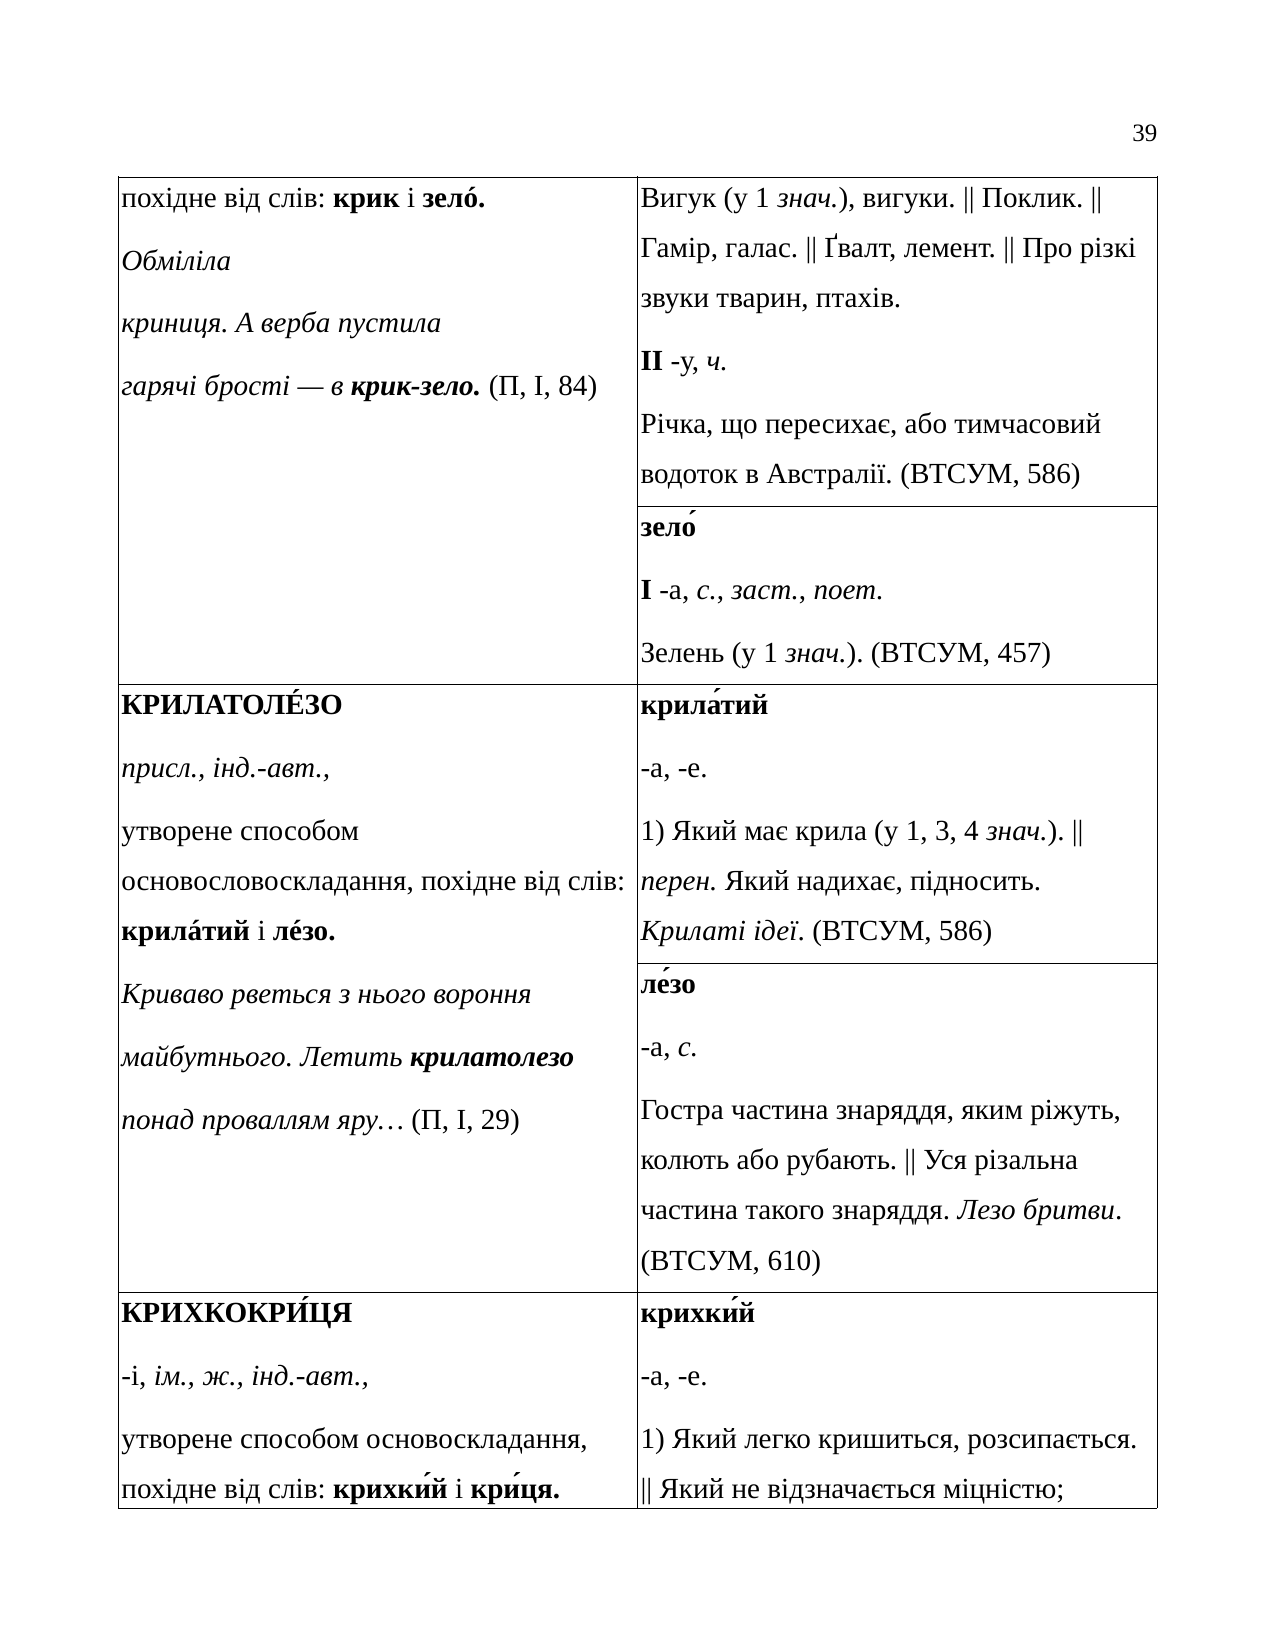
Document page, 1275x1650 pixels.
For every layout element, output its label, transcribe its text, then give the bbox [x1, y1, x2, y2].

table_cell крихки́й -а, -е. 1) Який легко кришиться, розсипається. || Який не відзначається міцністю; [638, 1293, 1157, 1508]
table_cell КРИХКОКРИ́ЦЯ -і, ім., ж., інд.-авт., утворене способом основоскладання, похідне від слів: крихки́й і кри́ця. [119, 1293, 637, 1508]
table_cell КРИЛАТОЛÉЗО присл., інд.-авт., утворене способом основословоскладання, похідне від слів: крилáтий і лéзо. Криваво рветься з нього вороння майбутнього. Летить крилатолезо понад проваллям яру… (П, І, 29) [119, 685, 637, 1292]
table_cell Вигук (у 1 знач.), вигуки. || Поклик. || Гамір, галас. || Ґвалт, лемент. || Про різкі звуки тварин, птахів. II -у, ч. Річка, що пересихає, або тимчасовий водоток в Австралії. (ВТСУМ, 586) [638, 178, 1157, 506]
table_cell крила́тий -а, -е. 1) Який має крила (у 1, 3, 4 знач.). || перен. Який надихає, підносить. Крилаті ідеї. (ВТСУМ, 586) [638, 685, 1157, 963]
table_cell похідне від слів: крик і зелó. Обміліла криниця. А верба пустила гарячі брості — в крик-зело. (П, І, 84) [119, 178, 637, 684]
table_cell зело́ I -а, с., заст., поет. Зелень (у 1 знач.). (ВТСУМ, 457) [638, 507, 1157, 684]
table_cell ле́зо -а, с. Гостра частина знаряддя, яким ріжуть, колють або рубають. || Уся різальна частина такого знаряддя. Лезо бритви. (ВТСУМ, 610) [638, 964, 1157, 1292]
